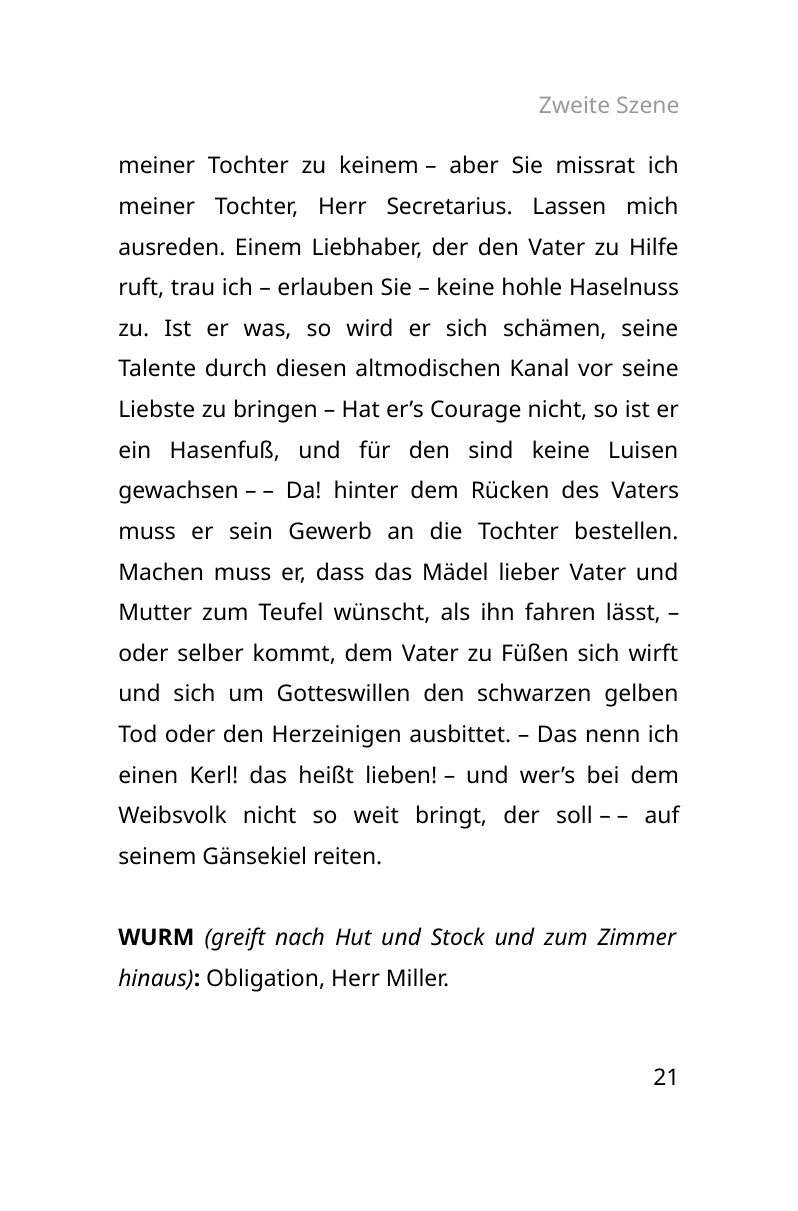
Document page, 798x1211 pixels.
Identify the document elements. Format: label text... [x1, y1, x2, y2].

text WURM (greift nach Hut und Stock und zum Zimmer hinaus): Obligation, Herr Miller. [118, 892, 679, 993]
text meiner Tochter zu keinem – aber Sie missrat ich meiner Tochter, Herr Secretarius. Lassen mich ausreden. Einem Liebhaber, der den Vater zu Hilfe ruft, trau ich – erlauben Sie – keine hohle Haselnuss zu. Ist er was, so wird er sich schämen, seine Talente durch diesen altmodischen Kanal vor seine Liebste zu bringen – Hat er’s Courage nicht, so ist er ein Hasenfuß, und für den sind keine Luisen gewachsen – – Da! hinter dem Rücken des Vaters muss er sein Gewerb an die Tochter bestellen. Machen muss er, dass das Mädel lieber Vater und Mutter zum Teufel wünscht, als ihn fahren lässt, – oder selber kommt, dem Vater zu Füßen sich wirft und sich um Gotteswillen den schwarzen gelben Tod oder den Herzeinigen ausbittet. – Das nenn ich einen Kerl! das heißt lieben! – und wer’s bei dem Weibsvolk nicht so weit bringt, der soll – – auf seinem Gänsekiel reiten. [118, 149, 679, 871]
